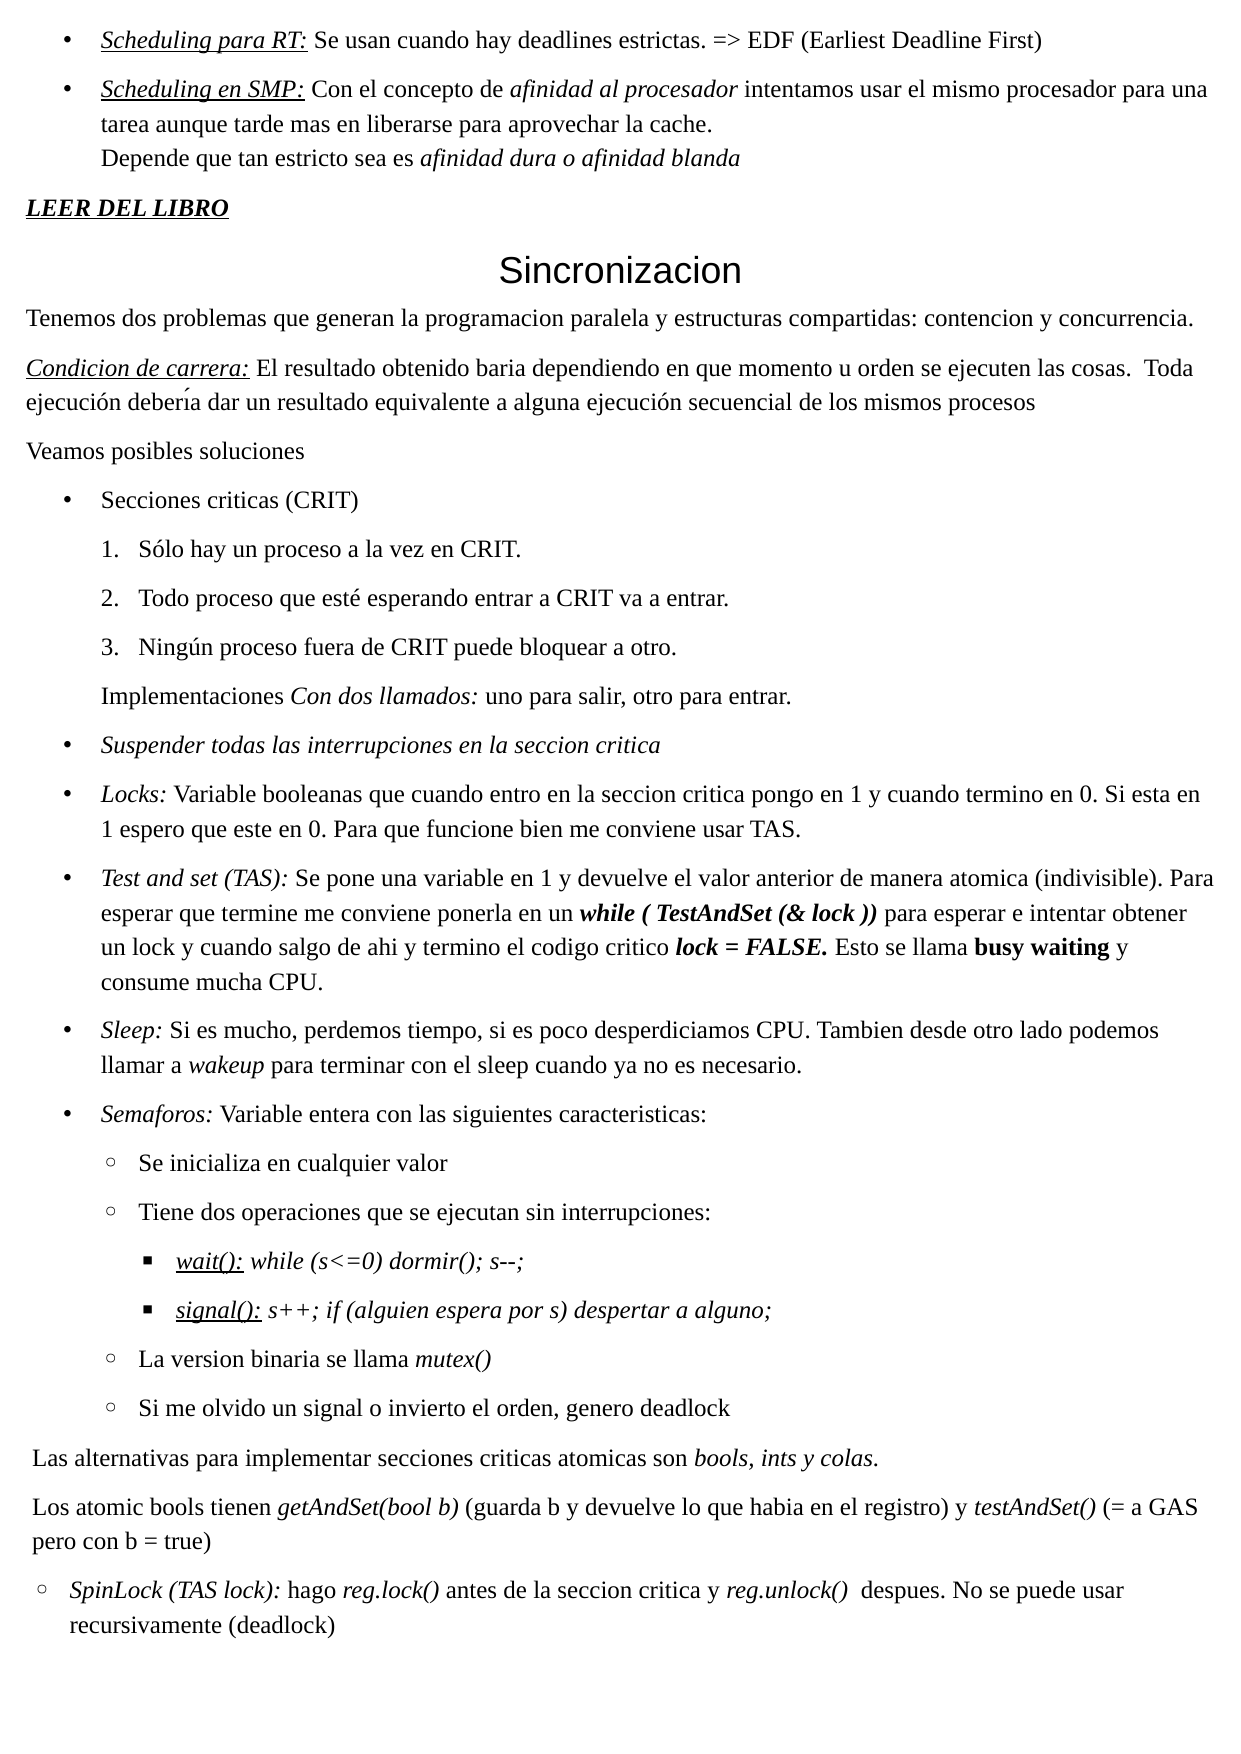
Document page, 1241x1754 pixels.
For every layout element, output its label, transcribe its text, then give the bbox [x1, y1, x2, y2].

text Veamos posibles soluciones [26, 436, 1215, 465]
list Ningún proceso fuera de CRIT puede bloquear a otro. [101, 632, 1215, 661]
list Secciones criticas (CRIT) [63, 485, 1215, 514]
list Sólo hay un proceso a la vez en CRIT. [101, 534, 1215, 563]
list Las alternativas para implementar secciones criticas atomicas son bools, ints y colas. [0, 1443, 1215, 1471]
list Scheduling en SMP: Con el concepto de afinidad al procesador intentamos usar el mismo procesador para una tarea aunque tarde mas en liberarse para aprovechar la cache. Depende que tan estricto sea es afinidad dura o afinidad blanda [63, 74, 1215, 172]
text LEER DEL LIBRO [26, 193, 1215, 221]
list Todo proceso que esté esperando entrar a CRIT va a entrar. [101, 583, 1215, 612]
list Sleep: Si es mucho, perdemos tiempo, si es poco desperdiciamos CPU. Tambien desde otro lado podemos llamar a wakeup para terminar con el sleep cuando ya no es necesario. [63, 1016, 1215, 1079]
list La version binaria se llama mutex() [101, 1344, 1215, 1373]
list Suspender todas las interrupciones en la seccion critica [63, 731, 1215, 759]
text Tenemos dos problemas que generan la programacion paralela y estructuras compartidas: contencion y concurrencia. [26, 303, 1215, 332]
list signal(): s++; if (alguien espera por s) despertar a alguno; [138, 1295, 1215, 1324]
list Los atomic bools tienen getAndSet(bool b) (guarda b y devuelve lo que habia en el registro) y testAndSet() (= a GAS pero con b = true) [0, 1492, 1215, 1555]
list wait(): while (s<=0) dormir(); s--; [138, 1246, 1215, 1275]
list SpinLock (TAS lock): hago reg.lock() antes de la seccion critica y reg.unlock() despues. No se puede usar recursivamente (deadlock) [32, 1575, 1215, 1638]
list Implementaciones Con dos llamados: uno para salir, otro para entrar. [63, 681, 1215, 710]
list Tiene dos operaciones que se ejecutan sin interrupciones: [101, 1197, 1215, 1226]
list Scheduling para RT: Se usan cuando hay deadlines estrictas. => EDF (Earliest Deadline First) [63, 26, 1215, 54]
list Test and set (TAS): Se pone una variable en 1 y devuelve el valor anterior de manera atomica (indivisible). Para esperar que termine me conviene ponerla en un while ( TestAndSet (& lock )) para esperar e intentar obtener un lock y cuando salgo de ahi y termino el codigo critico lock = FALSE. Esto se llama busy waiting y consume mucha CPU. [63, 863, 1215, 995]
list Si me olvido un signal o invierto el orden, genero deadlock [101, 1393, 1215, 1422]
text Condicion de carrera: El resultado obtenido baria dependiendo en que momento u orden se ejecuten las cosas. Toda ejecución deberı́a dar un resultado equivalente a alguna ejecución secuencial de los mismos procesos [26, 353, 1215, 416]
list Semaforos: Variable entera con las siguientes caracteristicas: [63, 1099, 1215, 1128]
subtitle Sincronizacion [26, 248, 1215, 291]
list Locks: Variable booleanas que cuando entro en la seccion critica pongo en 1 y cuando termino en 0. Si esta en 1 espero que este en 0. Para que funcione bien me conviene usar TAS. [63, 779, 1215, 843]
list Se inicializa en cualquier valor [101, 1148, 1215, 1177]
